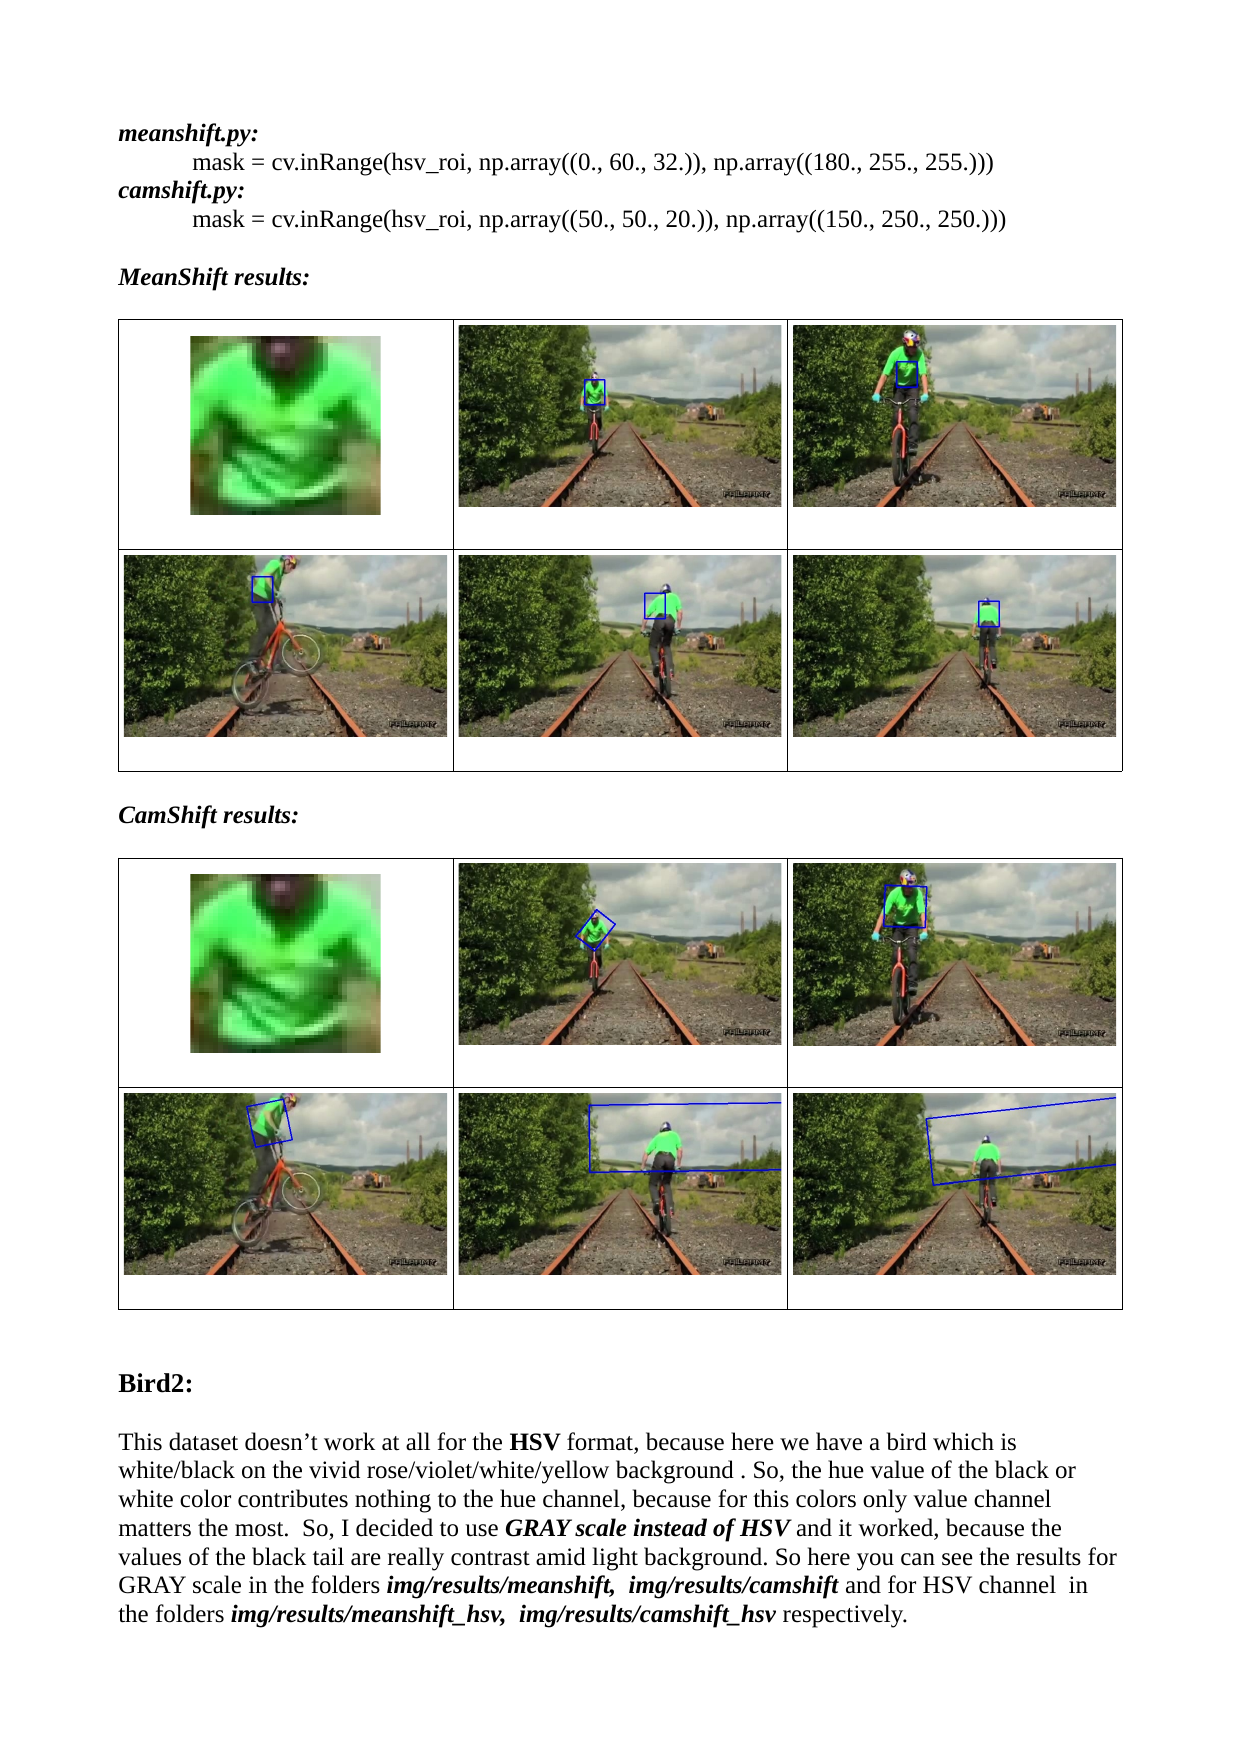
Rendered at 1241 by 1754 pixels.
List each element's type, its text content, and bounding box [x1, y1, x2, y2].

text Bird2: [118, 1367, 1122, 1398]
table_header [119, 859, 453, 1087]
table_cell [788, 550, 1122, 771]
text MeanShift results: [118, 262, 1122, 291]
picture [458, 325, 782, 507]
picture [458, 555, 782, 737]
picture [793, 863, 1117, 1046]
text mask = cv.inRange(hsv_roi, np.array((50., 50., 20.)), np.array((150., 250., 250.))) [118, 204, 1122, 233]
text This dataset doesn’t work at all for the HSV format, because here we have a bird which is white/black on the vivid rose/violet/white/yellow background . So, the hue value of the black or white color contributes nothing to the hue channel, because for this colors only value channel matters the most. So, I decided to use GRAY scale instead of HSV and it worked, because the values of the black tail are really contrast amid light background. So here you can see the results for GRAY scale in the folders img/results/meanshift, img/results/camshift and for HSV channel in the folders img/results/meanshift_hsv, img/results/camshift_hsv respectively. [118, 1427, 1122, 1628]
table_cell [119, 550, 453, 771]
picture [793, 325, 1117, 507]
table_cell [454, 1088, 787, 1309]
picture [123, 1093, 448, 1275]
picture [793, 555, 1117, 737]
table_header [788, 320, 1122, 549]
table_cell [454, 550, 787, 771]
table_cell [788, 1088, 1122, 1309]
text CamShift results: [118, 800, 1122, 829]
picture [458, 1093, 782, 1275]
text camshift.py: [118, 176, 1122, 204]
text meanshift.py: [118, 118, 1122, 147]
picture [190, 336, 381, 515]
table_header [454, 859, 787, 1087]
picture [458, 863, 782, 1045]
picture [123, 555, 448, 737]
table_header [119, 320, 453, 549]
picture [190, 874, 381, 1053]
text mask = cv.inRange(hsv_roi, np.array((0., 60., 32.)), np.array((180., 255., 255.))) [118, 147, 1122, 176]
table_header [788, 859, 1122, 1087]
table_header [454, 320, 787, 549]
table_cell [119, 1088, 453, 1309]
picture [793, 1093, 1117, 1275]
